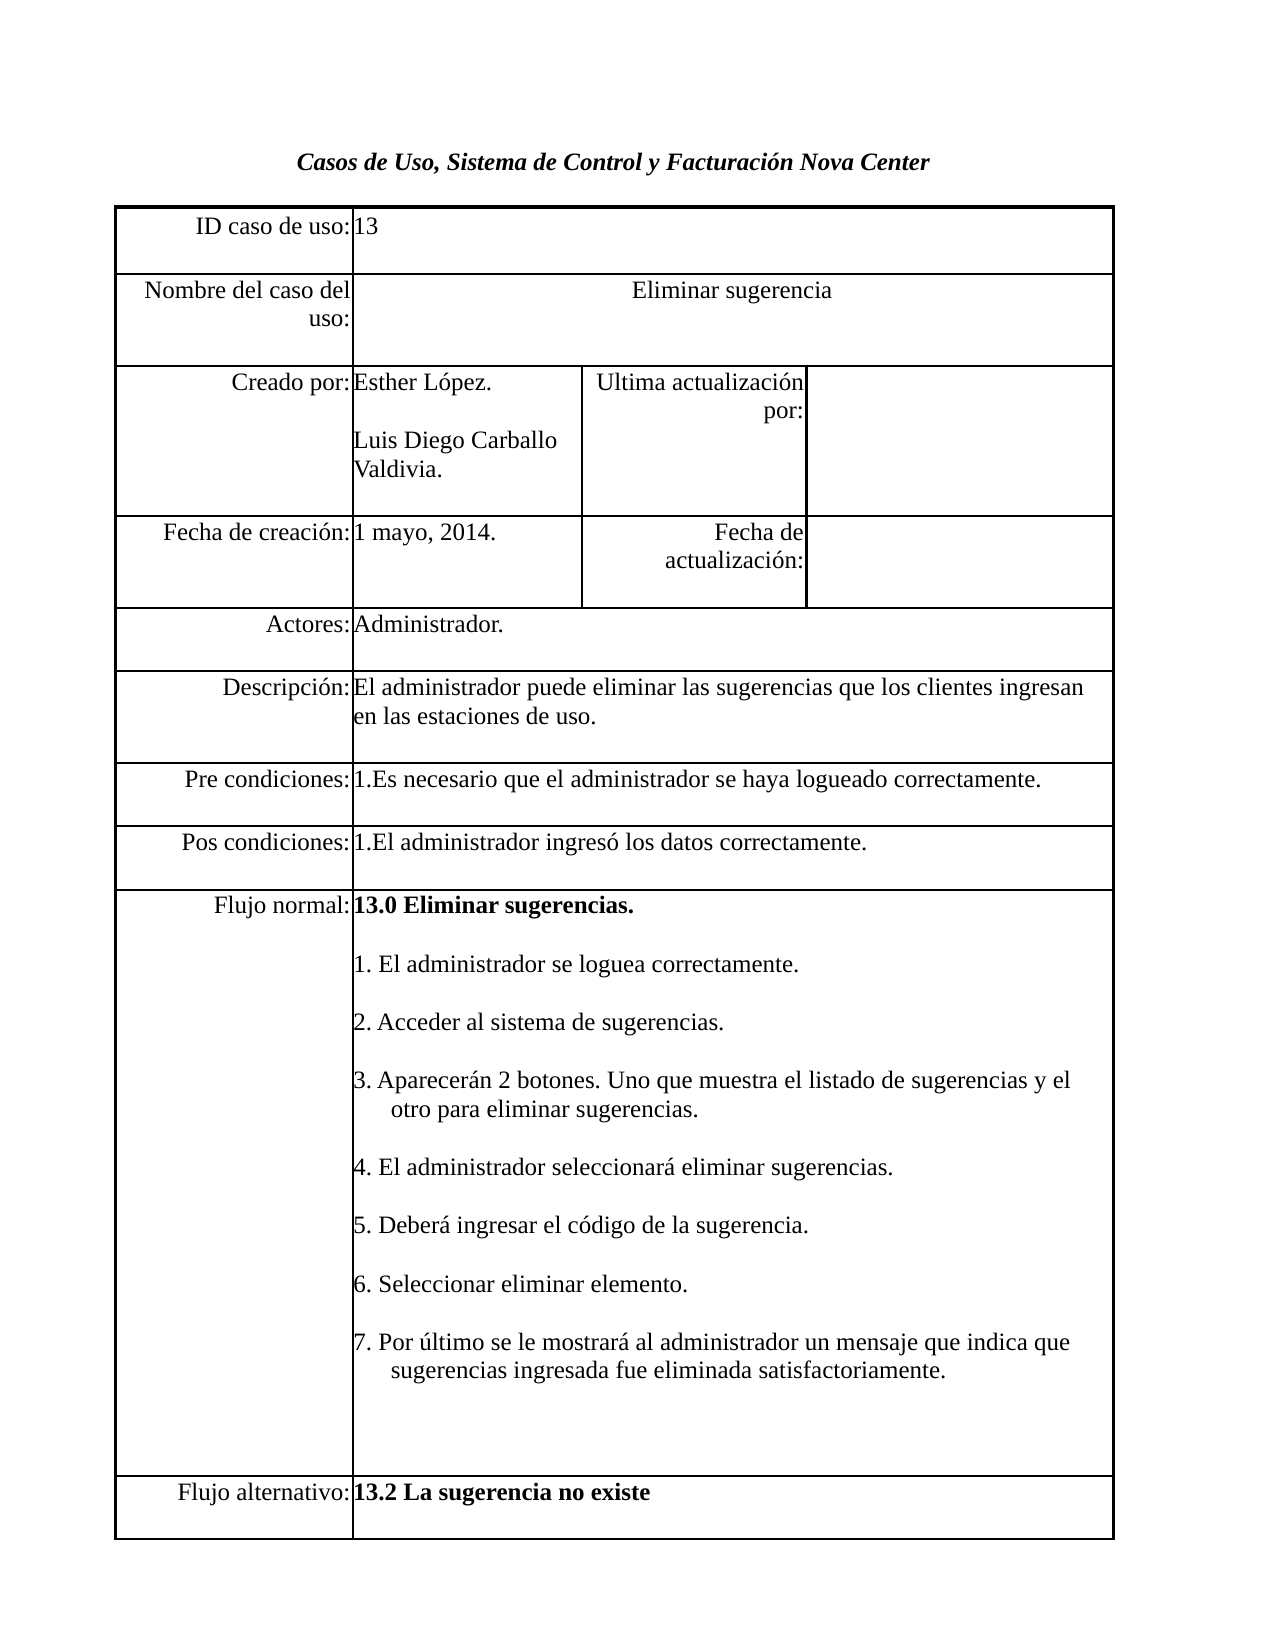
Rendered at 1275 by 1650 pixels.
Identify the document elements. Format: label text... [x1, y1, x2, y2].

table_cell Flujo normal: [117, 891, 352, 1475]
table_cell Fecha de actualización: [583, 517, 805, 607]
table_cell Flujo alternativo: [117, 1477, 352, 1538]
table_cell Actores: [117, 609, 352, 670]
table_cell [808, 367, 1112, 515]
table_cell 1 mayo, 2014. [354, 517, 581, 607]
table_cell Pre condiciones: [117, 764, 352, 825]
table_cell Nombre del caso del uso: [117, 275, 352, 364]
table_header ID caso de uso: [117, 209, 352, 273]
table_cell Descripción: [117, 672, 352, 762]
table_cell 13.0 Eliminar sugerencias. 1. El administrador se loguea correctamente. 2. Acceder al sistema de sugerencias. 3. Aparecerán 2 botones. Uno que muestra el listado de sugerencias y el otro para eliminar sugerencias. 4. El administrador seleccionará eliminar sugerencias. 5. Deberá ingresar el código de la sugerencia. 6. Seleccionar eliminar elemento. 7. Por último se le mostrará al administrador un mensaje que indica que sugerencias ingresada fue eliminada satisfactoriamente. [354, 891, 1112, 1475]
table_header 13 [354, 209, 1112, 273]
table_cell Creado por: [117, 367, 352, 515]
table_cell 1.Es necesario que el administrador se haya logueado correctamente. [354, 764, 1112, 825]
table_cell Pos condiciones: [117, 827, 352, 888]
table_cell 13.2 La sugerencia no existe [354, 1477, 1112, 1538]
table_cell Ultima actualización por: [583, 367, 805, 515]
table_cell Esther López. Luis Diego Carballo Valdivia. [354, 367, 581, 515]
table_cell 1.El administrador ingresó los datos correctamente. [354, 827, 1112, 888]
table_cell El administrador puede eliminar las sugerencias que los clientes ingresan en las estaciones de uso. [354, 672, 1112, 762]
table_cell Fecha de creación: [117, 517, 352, 607]
table_cell [808, 517, 1112, 607]
table_cell Eliminar sugerencia [354, 275, 1112, 364]
table_cell Administrador. [354, 609, 1112, 670]
